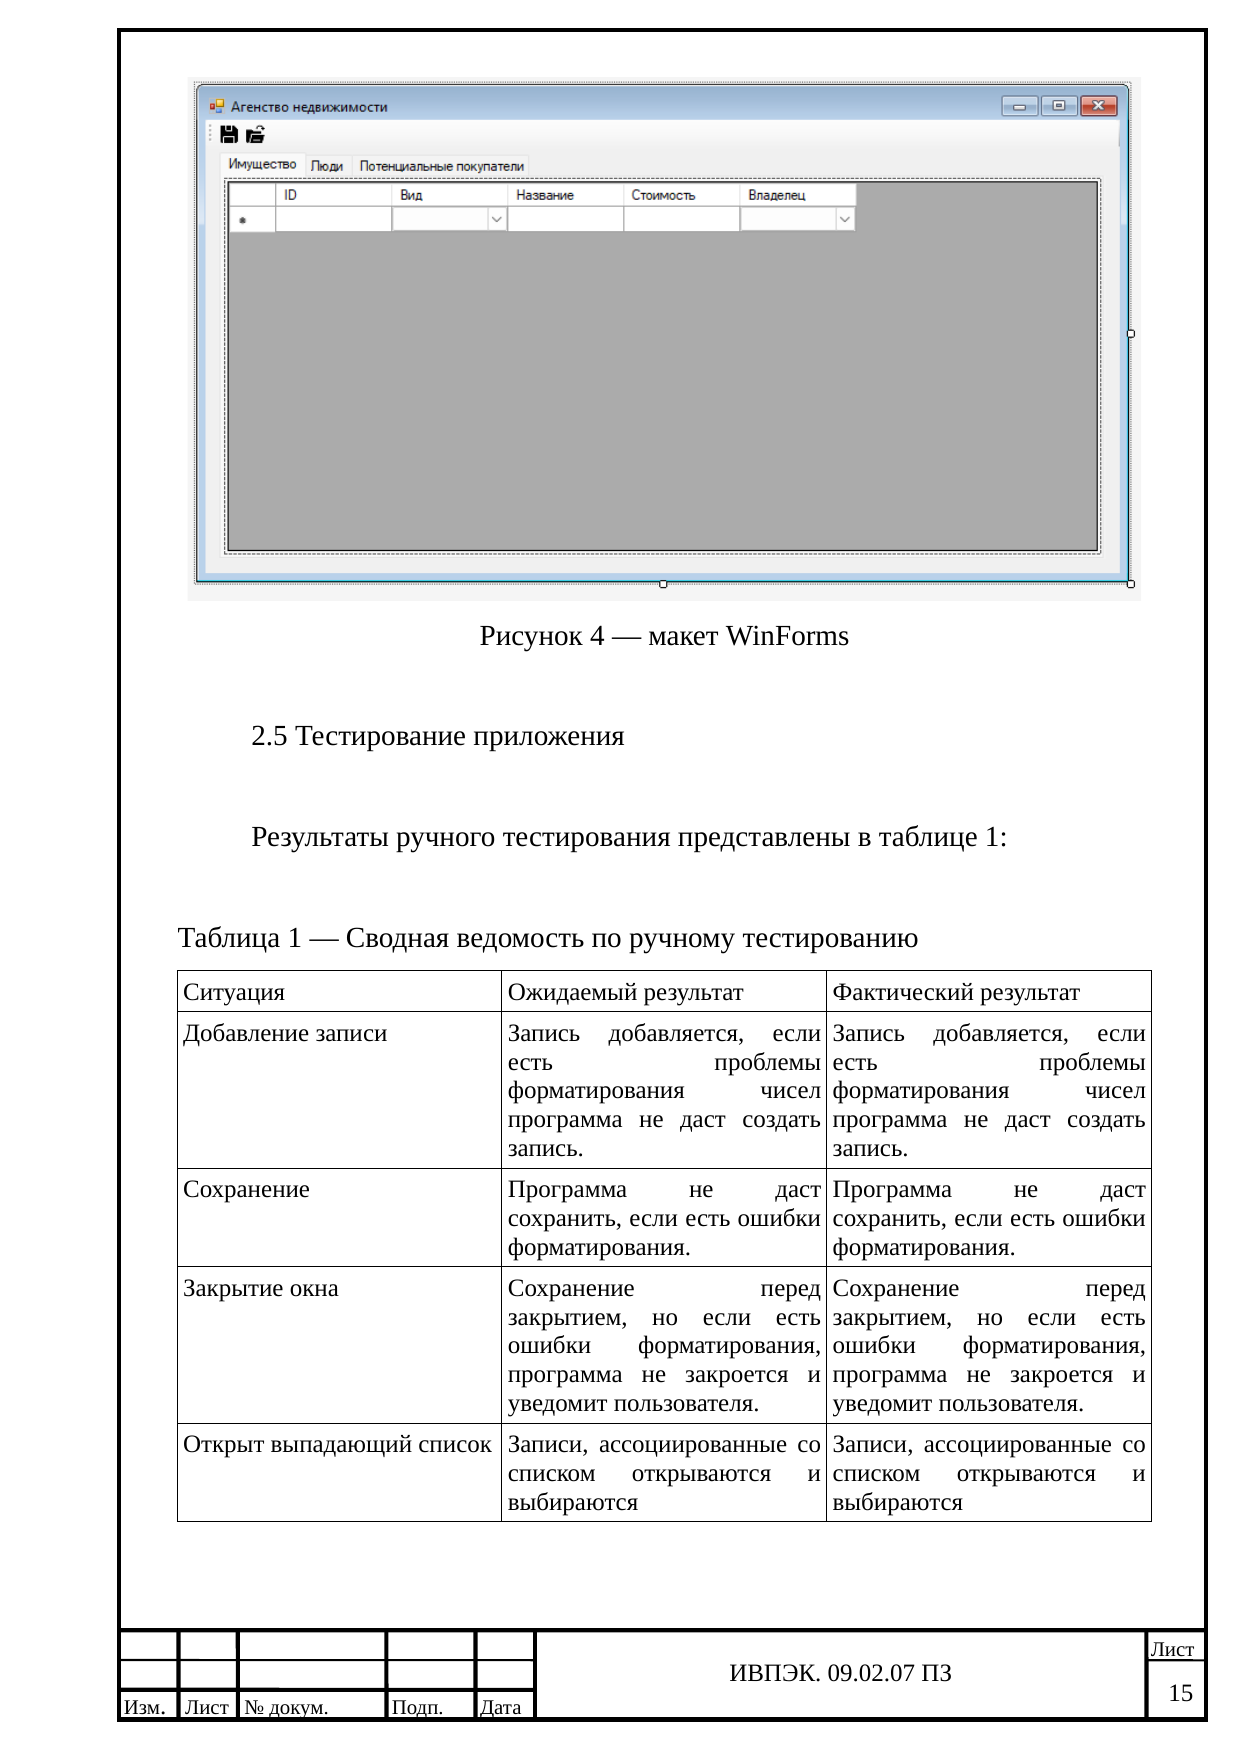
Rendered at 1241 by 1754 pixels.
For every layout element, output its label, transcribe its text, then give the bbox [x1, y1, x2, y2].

table_cell Сохранение перед закрытием, но если есть ошибки форматирования, программа не закроется и уведомит пользователя. [827, 1267, 1151, 1422]
table_header Ситуация [178, 971, 501, 1011]
text Результаты ручного тестирования представлены в таблице 1: [177, 819, 1152, 853]
table_header Ожидаемый результат [502, 971, 826, 1011]
table_cell Запись добавляется, если есть проблемы форматирования чисел программа не даст создать запись. [502, 1012, 826, 1167]
table_header Фактический результат [827, 971, 1151, 1011]
table_cell Сохранение [178, 1169, 501, 1266]
picture [187, 77, 1142, 601]
text Рисунок 4 — макет WinForms [177, 89, 1152, 651]
table_cell Добавление записи [178, 1012, 501, 1167]
text Таблица 1 — Сводная ведомость по ручному тестированию [177, 920, 1152, 953]
table_cell Запись добавляется, если есть проблемы форматирования чисел программа не даст создать запись. [827, 1012, 1151, 1167]
table_cell Сохранение перед закрытием, но если есть ошибки форматирования, программа не закроется и уведомит пользователя. [502, 1267, 826, 1422]
subtitle 2.5 Тестирование приложения [177, 718, 1152, 752]
table_cell Записи, ассоциированные со списком открываются и выбираются [502, 1424, 826, 1521]
table_cell Закрытие окна [178, 1267, 501, 1422]
table_cell Программа не даст сохранить, если есть ошибки форматирования. [502, 1169, 826, 1266]
table_cell Открыт выпадающий список [178, 1424, 501, 1521]
table_cell Программа не даст сохранить, если есть ошибки форматирования. [827, 1169, 1151, 1266]
table_cell Записи, ассоциированные со списком открываются и выбираются [827, 1424, 1151, 1521]
